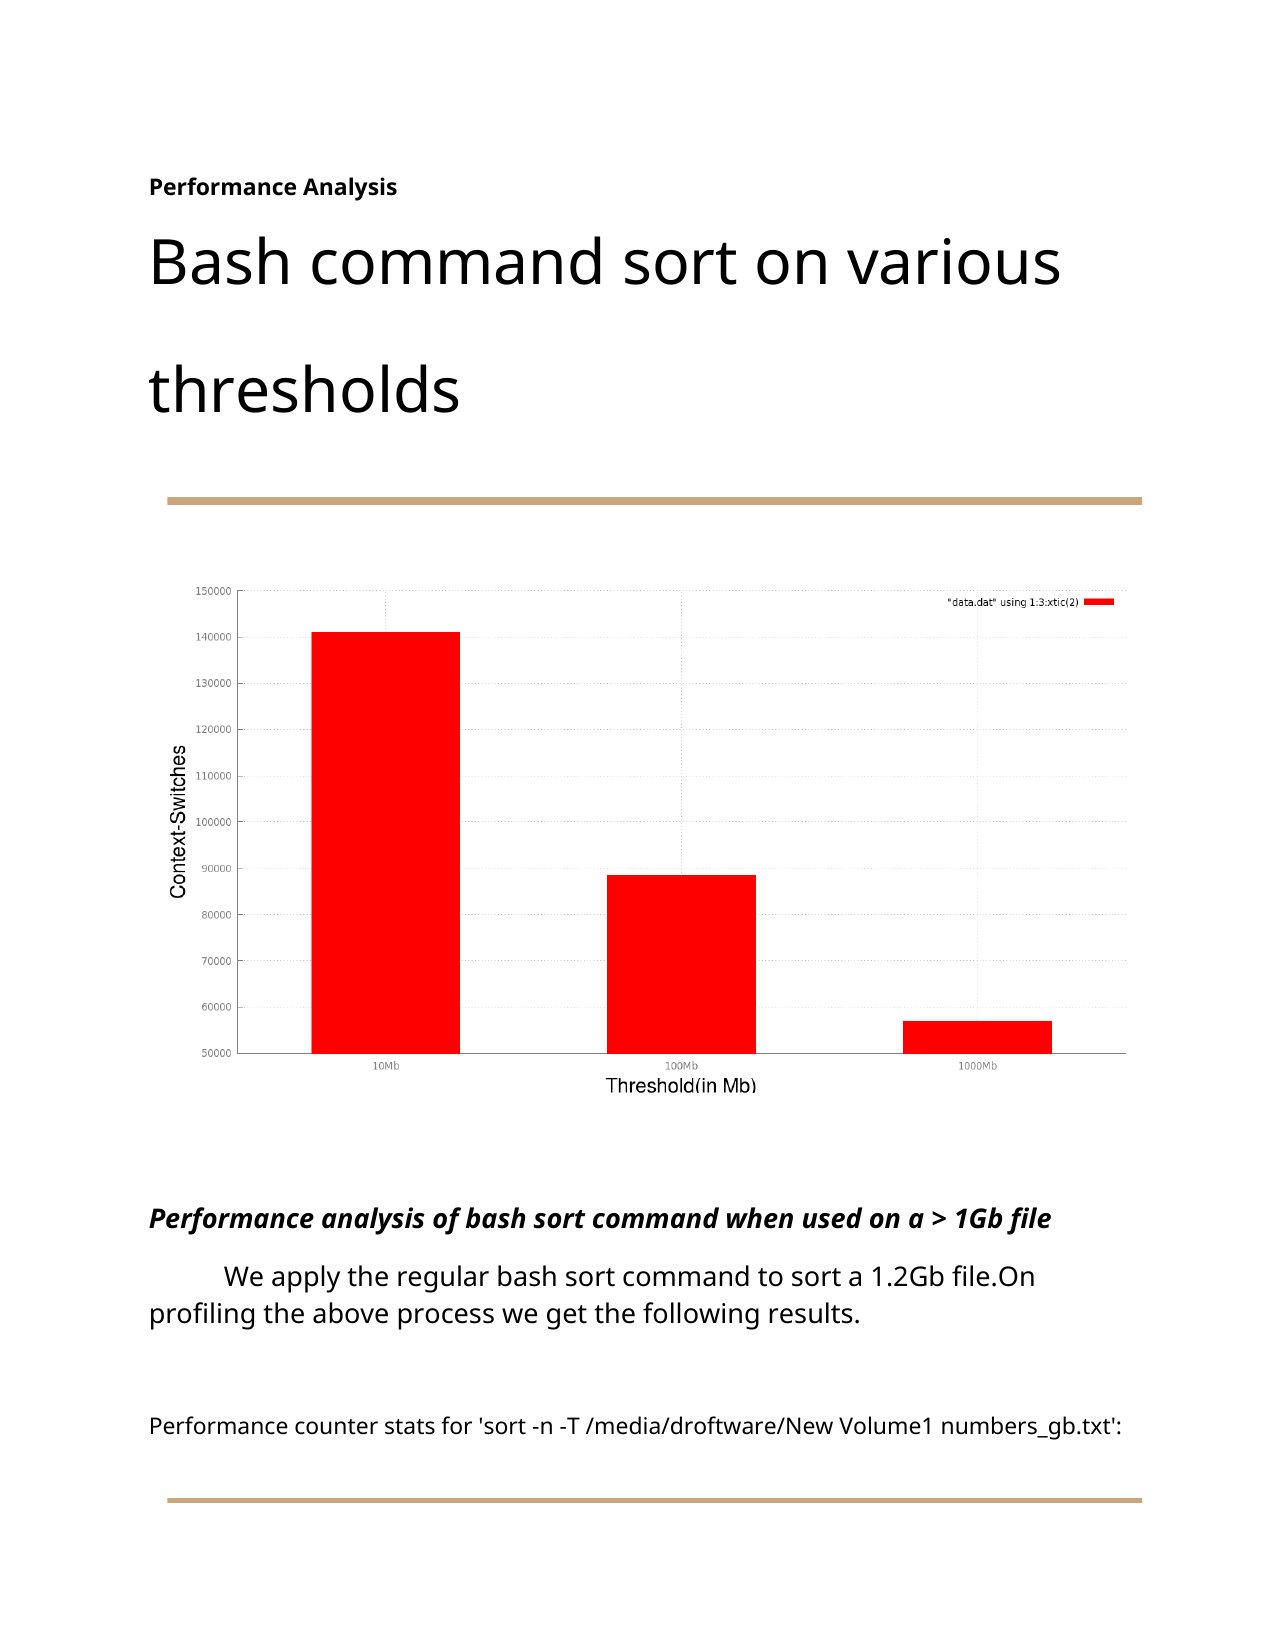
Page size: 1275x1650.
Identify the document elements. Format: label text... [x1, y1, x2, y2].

text We apply the regular bash sort command to sort a 1.2Gb file.On profiling the above process we get the following results. [148, 1258, 1125, 1331]
picture [167, 578, 1143, 1093]
picture [167, 1498, 1143, 1503]
text Performance counter stats for 'sort -n -T /media/droftware/New Volume1 numbers_gb.txt': [148, 1410, 1125, 1441]
text Performance Analysis [148, 171, 1125, 202]
text Performance analysis of bash sort command when used on a > 1Gb file [148, 1200, 1125, 1237]
picture [167, 497, 1143, 505]
subtitle Bash command sort on various thresholds [148, 218, 1125, 430]
